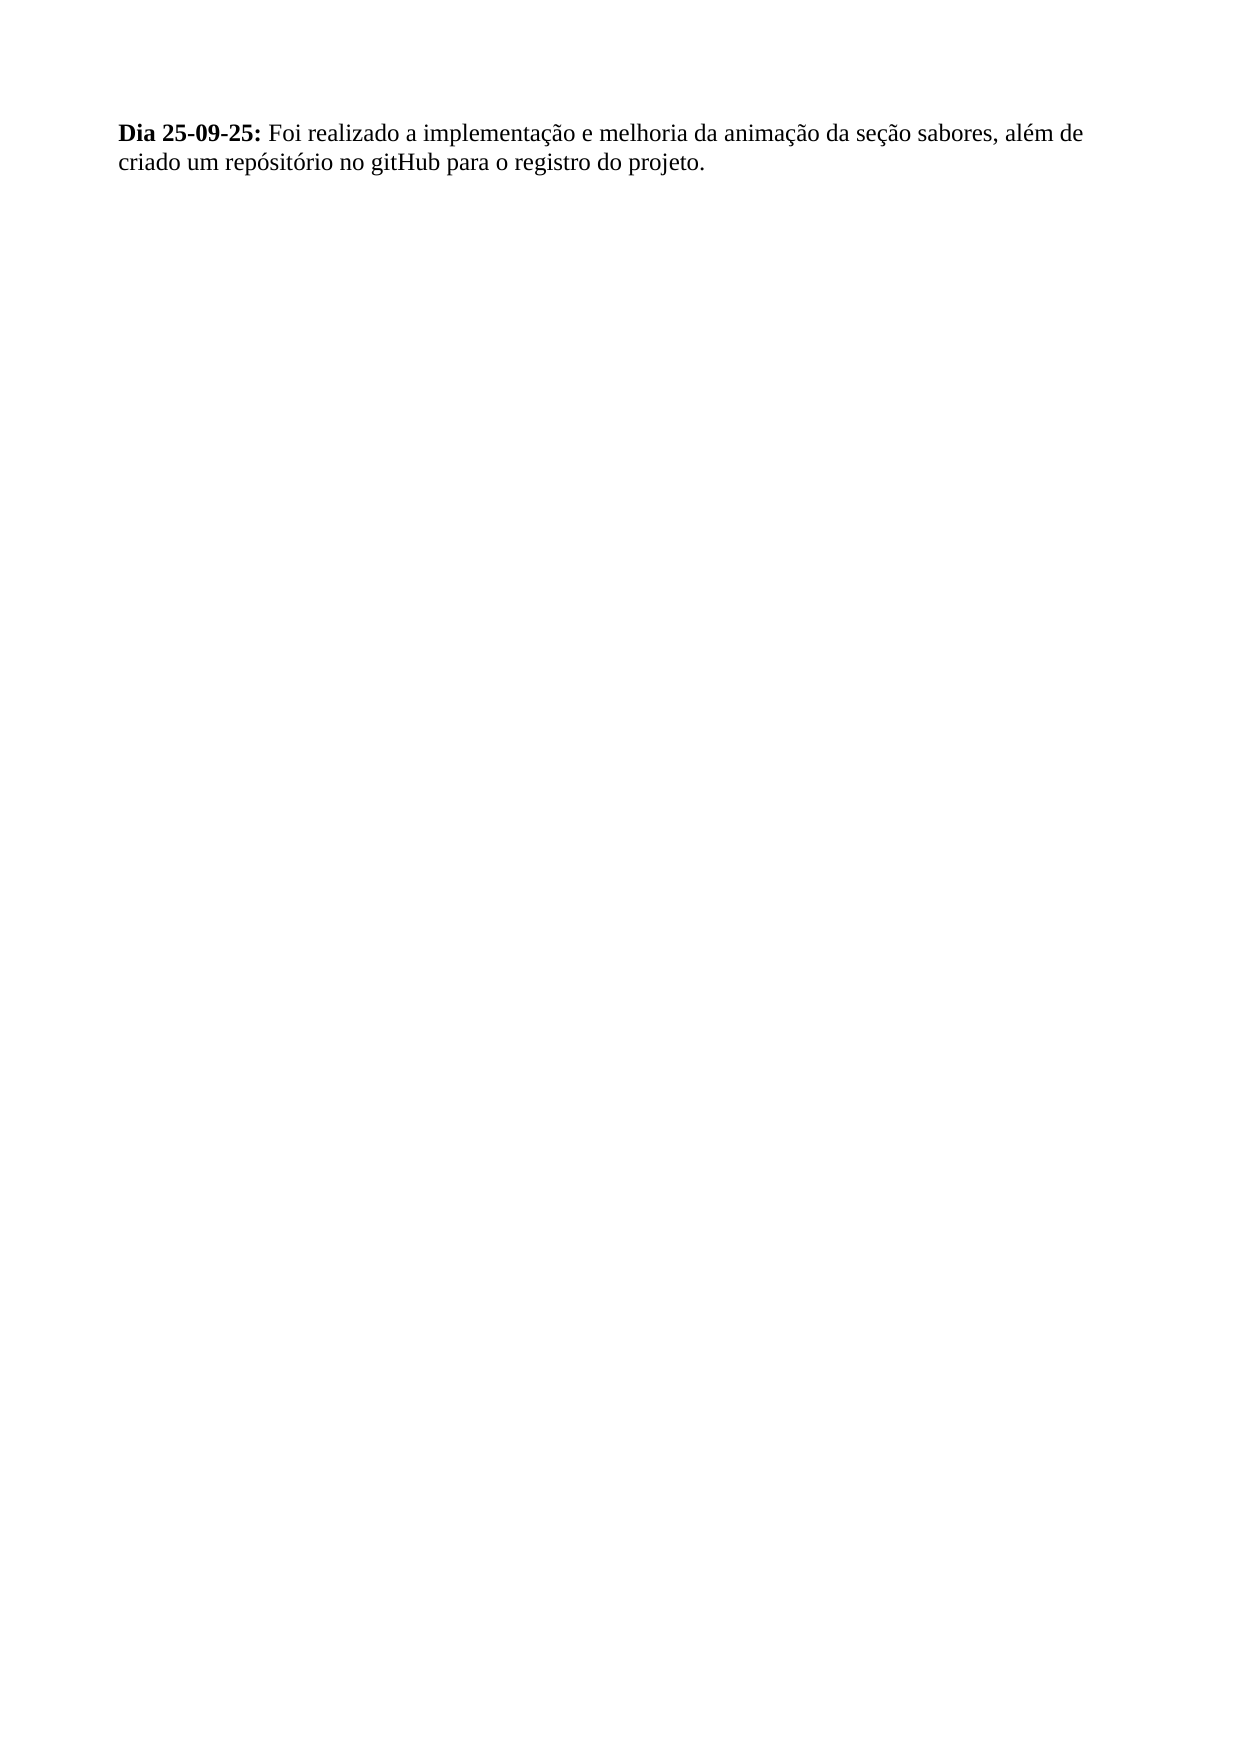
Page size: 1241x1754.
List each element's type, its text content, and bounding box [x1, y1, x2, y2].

text Dia 25-09-25: Foi realizado a implementação e melhoria da animação da seção sabores, além de criado um repósitório no gitHub para o registro do projeto. [118, 118, 1122, 176]
